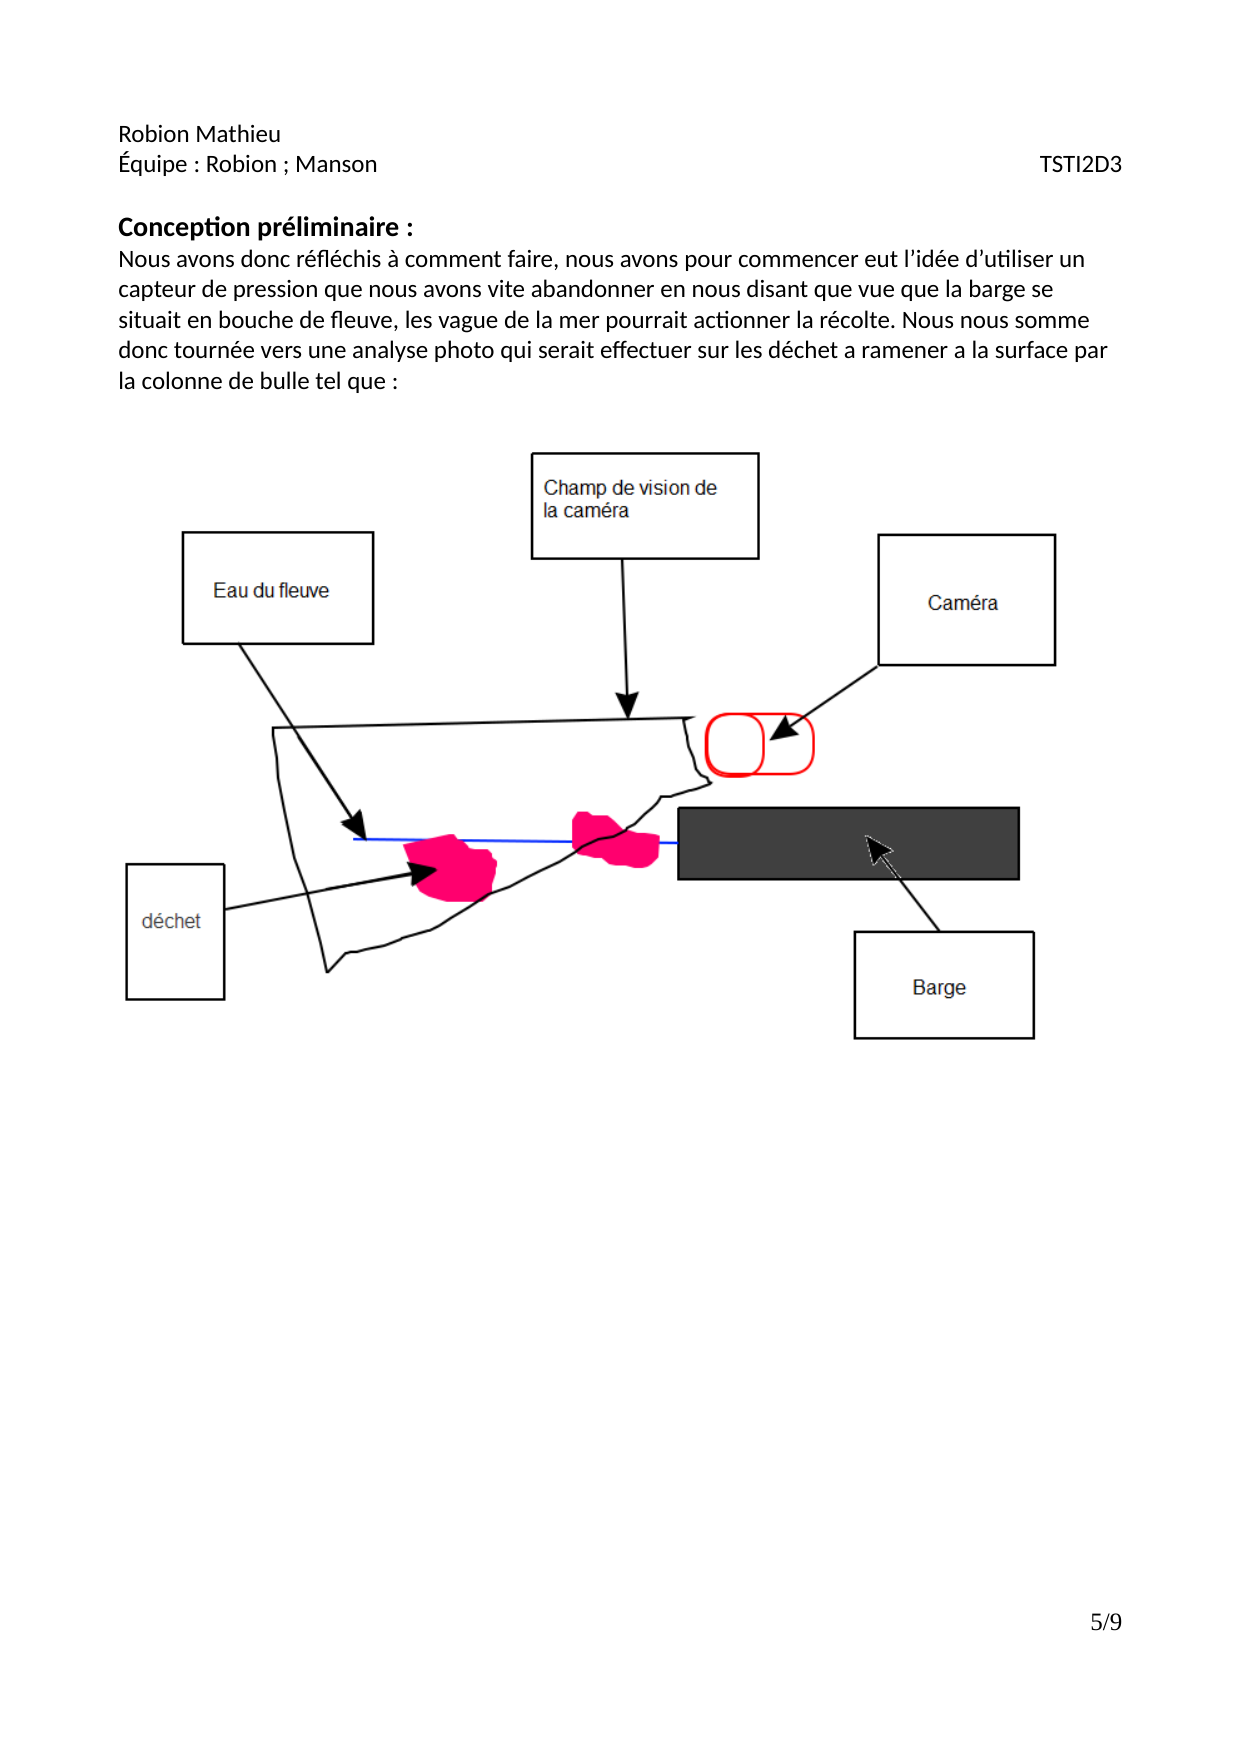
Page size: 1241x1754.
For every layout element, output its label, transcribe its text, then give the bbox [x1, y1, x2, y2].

picture [103, 412, 1104, 1071]
text Nous avons donc réfléchis à comment faire, nous avons pour commencer eut l’idée d’utiliser un capteur de pression que nous avons vite abandonner en nous disant que vue que la barge se situait en bouche de fleuve, les vague de la mer pourrait actionner la récolte. Nous nous somme donc tournée vers une analyse photo qui serait effectuer sur les déchet a ramener a la surface par la colonne de bulle tel que : [118, 243, 1122, 396]
text Conception préliminaire : [118, 209, 1122, 243]
